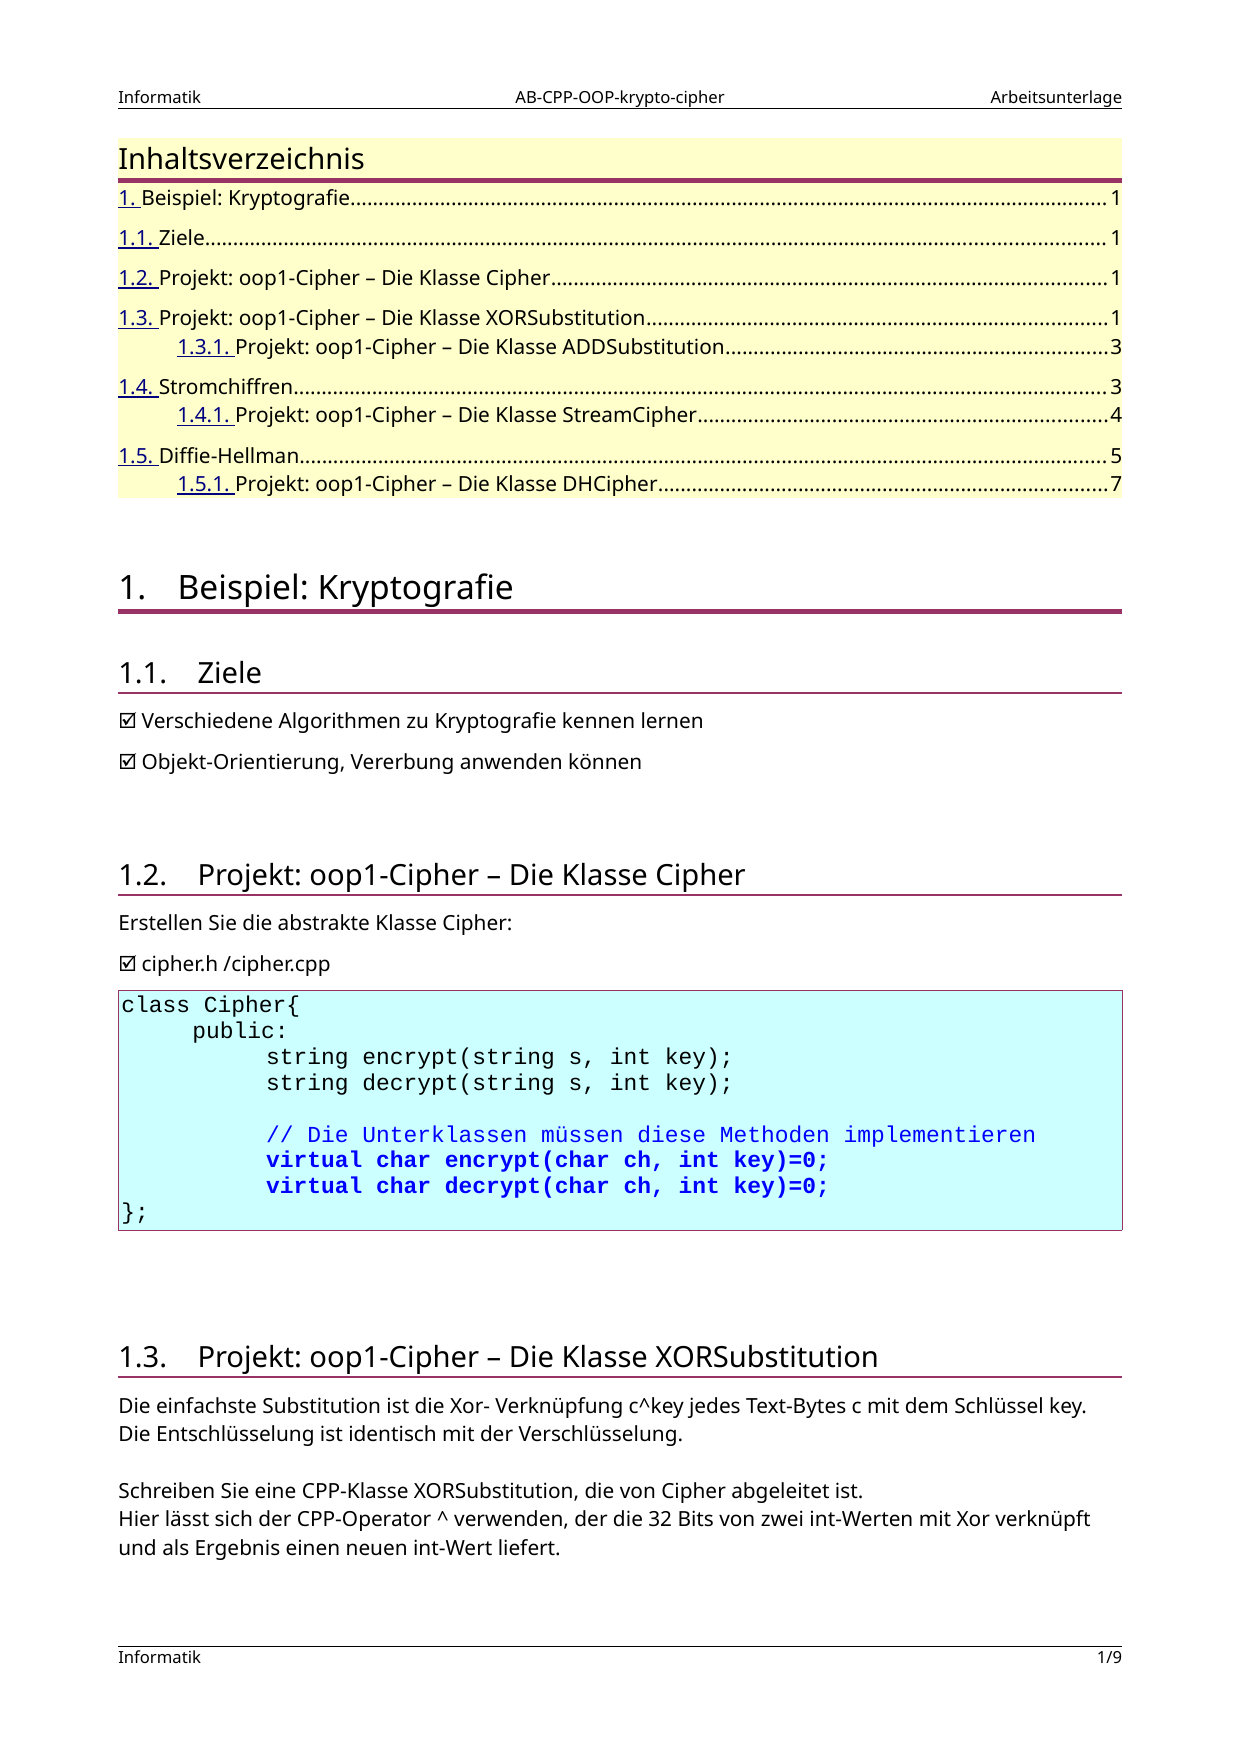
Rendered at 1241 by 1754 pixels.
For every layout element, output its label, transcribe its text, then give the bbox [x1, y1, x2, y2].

text virtual char encrypt(char ch, int key)=0; [119, 1146, 1122, 1172]
text 1.5.1. Projekt: oop1-Cipher – Die Klasse DHCipher 7 [177, 469, 1122, 498]
text Hier lässt sich der CPP-Operator ^ verwenden, der die 32 Bits von zwei int-Werten mit Xor verknüpft und als Ergebnis einen neuen int-Wert liefert. [118, 1504, 1122, 1561]
subtitle Projekt: oop1-Cipher – Die Klasse XORSubstitution [118, 1337, 1122, 1376]
text 1.3. Projekt: oop1-Cipher – Die Klasse XORSubstitution 1 [118, 303, 1122, 332]
text Die einfachste Substitution ist die Xor- Verknüpfung c^key jedes Text-Bytes c mit dem Schlüssel key. Die Entschlüsselung ist identisch mit der Verschlüsselung. [118, 1391, 1122, 1448]
text Erstellen Sie die abstrakte Klasse Cipher: [118, 908, 1122, 937]
text 1.5. Diffie-Hellman 5 [118, 441, 1122, 469]
list cipher.h /cipher.cpp [118, 949, 1122, 978]
text Schreiben Sie eine CPP-Klasse XORSubstitution, die von Cipher abgeleitet ist. [118, 1476, 1122, 1504]
subtitle Beispiel: Kryptografie [118, 563, 1122, 609]
text 1.2. Projekt: oop1-Cipher – Die Klasse Cipher 1 [118, 263, 1122, 292]
text }; [119, 1198, 1122, 1230]
subtitle Projekt: oop1-Cipher – Die Klasse Cipher [118, 854, 1122, 894]
list Objekt-Orientierung, Vererbung anwenden können [118, 747, 1122, 776]
text // Die Unterklassen müssen diese Methoden implementieren [119, 1120, 1122, 1146]
text 1.4. Stromchiffren 3 [118, 372, 1122, 401]
text string decrypt(string s, int key); [119, 1068, 1122, 1094]
text 1.4.1. Projekt: oop1-Cipher – Die Klasse StreamCipher 4 [177, 401, 1122, 429]
text string encrypt(string s, int key); [119, 1042, 1122, 1068]
subtitle Ziele [118, 652, 1122, 692]
list Verschiedene Algorithmen zu Kryptografie kennen lernen [118, 706, 1122, 735]
text 1.1. Ziele 1 [118, 223, 1122, 251]
subtitle Inhaltsverzeichnis [118, 138, 1122, 178]
text public: [119, 1016, 1122, 1042]
text virtual char decrypt(char ch, int key)=0; [119, 1172, 1122, 1198]
text class Cipher{ [119, 991, 1122, 1016]
text 1.3.1. Projekt: oop1-Cipher – Die Klasse ADDSubstitution 3 [177, 332, 1122, 360]
text 1. Beispiel: Kryptografie 1 [118, 183, 1122, 211]
